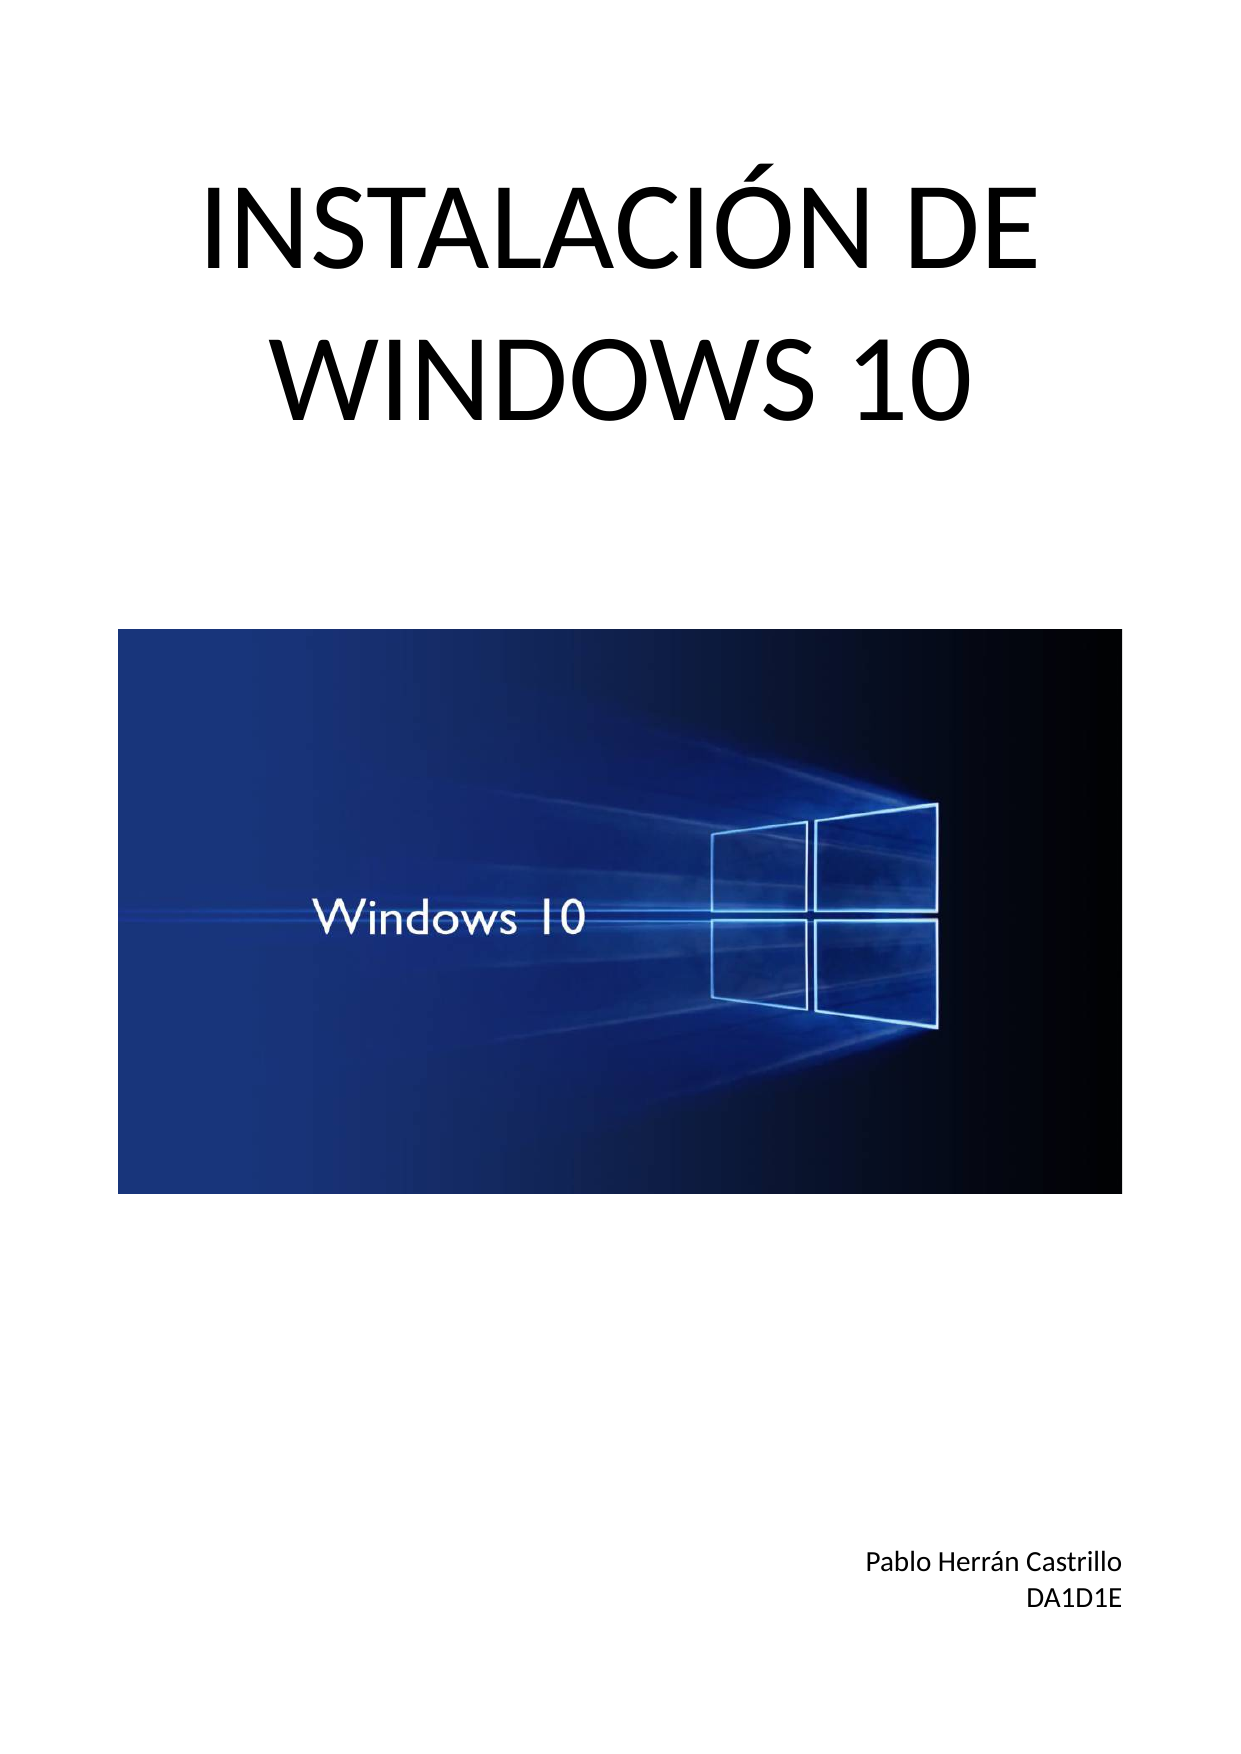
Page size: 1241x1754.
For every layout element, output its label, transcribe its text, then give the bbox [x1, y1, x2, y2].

text DA1D1E [118, 1579, 1122, 1614]
picture [118, 629, 1123, 1194]
text INSTALACIÓN DE WINDOWS 10 [118, 147, 1122, 452]
text Pablo Herrán Castrillo [118, 1543, 1122, 1579]
